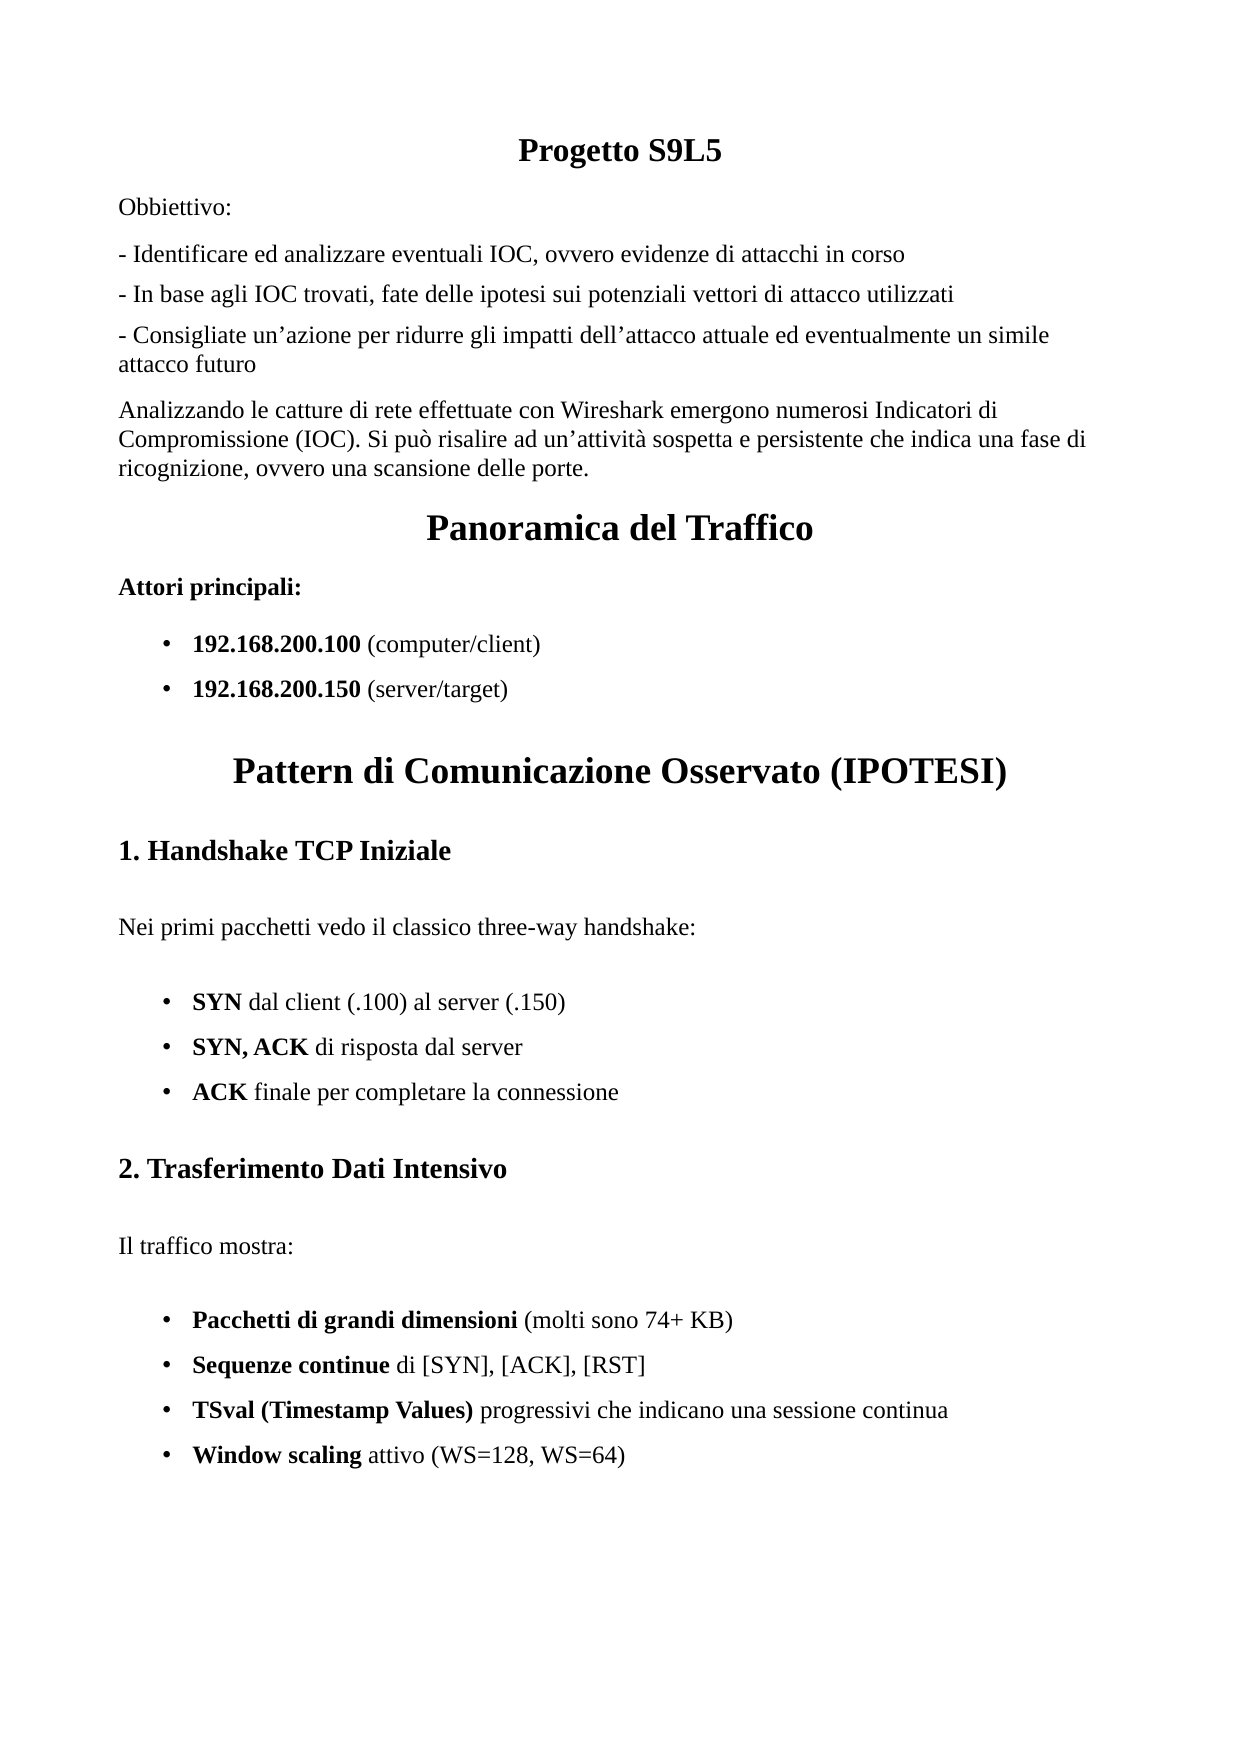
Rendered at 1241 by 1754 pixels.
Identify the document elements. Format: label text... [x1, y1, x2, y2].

list Window scaling attivo (WS=128, WS=64) [162, 1440, 1122, 1469]
subtitle 2. Trasferimento Dati Intensivo [118, 1151, 1122, 1184]
subtitle Panoramica del Traffico [118, 505, 1122, 548]
list TSval (Timestamp Values) progressivi che indicano una sessione continua [162, 1395, 1122, 1424]
text - Identificare ed analizzare eventuali IOC, ovvero evidenze di attacchi in corso [118, 239, 1122, 267]
text Analizzando le catture di rete effettuate con Wireshark emergono numerosi Indicatori di Compromissione (IOC). Si può risalire ad un’attività sospetta e persistente che indica una fase di ricognizione, ovvero una scansione delle porte. [118, 395, 1122, 481]
list Sequenze continue di [SYN], [ACK], [RST] [162, 1350, 1122, 1379]
text Attori principali: [118, 572, 1122, 601]
list 192.168.200.100 (computer/client) [162, 629, 1122, 658]
list SYN dal client (.100) al server (.150) [162, 987, 1122, 1016]
list ACK finale per completare la connessione [162, 1077, 1122, 1105]
text - Consigliate unʼazione per ridurre gli impatti dellʼattacco attuale ed eventualmente un simile attacco futuro [118, 320, 1122, 377]
text Il traffico mostra: [118, 1231, 1122, 1260]
text Progetto S9L5 [118, 130, 1122, 168]
list 192.168.200.150 (server/target) [162, 674, 1122, 702]
text Obbiettivo: [118, 192, 1122, 221]
subtitle Pattern di Comunicazione Osservato (IPOTESI) [118, 748, 1122, 791]
list SYN, ACK di risposta dal server [162, 1032, 1122, 1061]
text - In base agli IOC trovati, fate delle ipotesi sui potenziali vettori di attacco utilizzati [118, 279, 1122, 308]
subtitle 1. Handshake TCP Iniziale [118, 833, 1122, 866]
text Nei primi pacchetti vedo il classico three-way handshake: [118, 912, 1122, 941]
list Pacchetti di grandi dimensioni (molti sono 74+ KB) [162, 1305, 1122, 1334]
